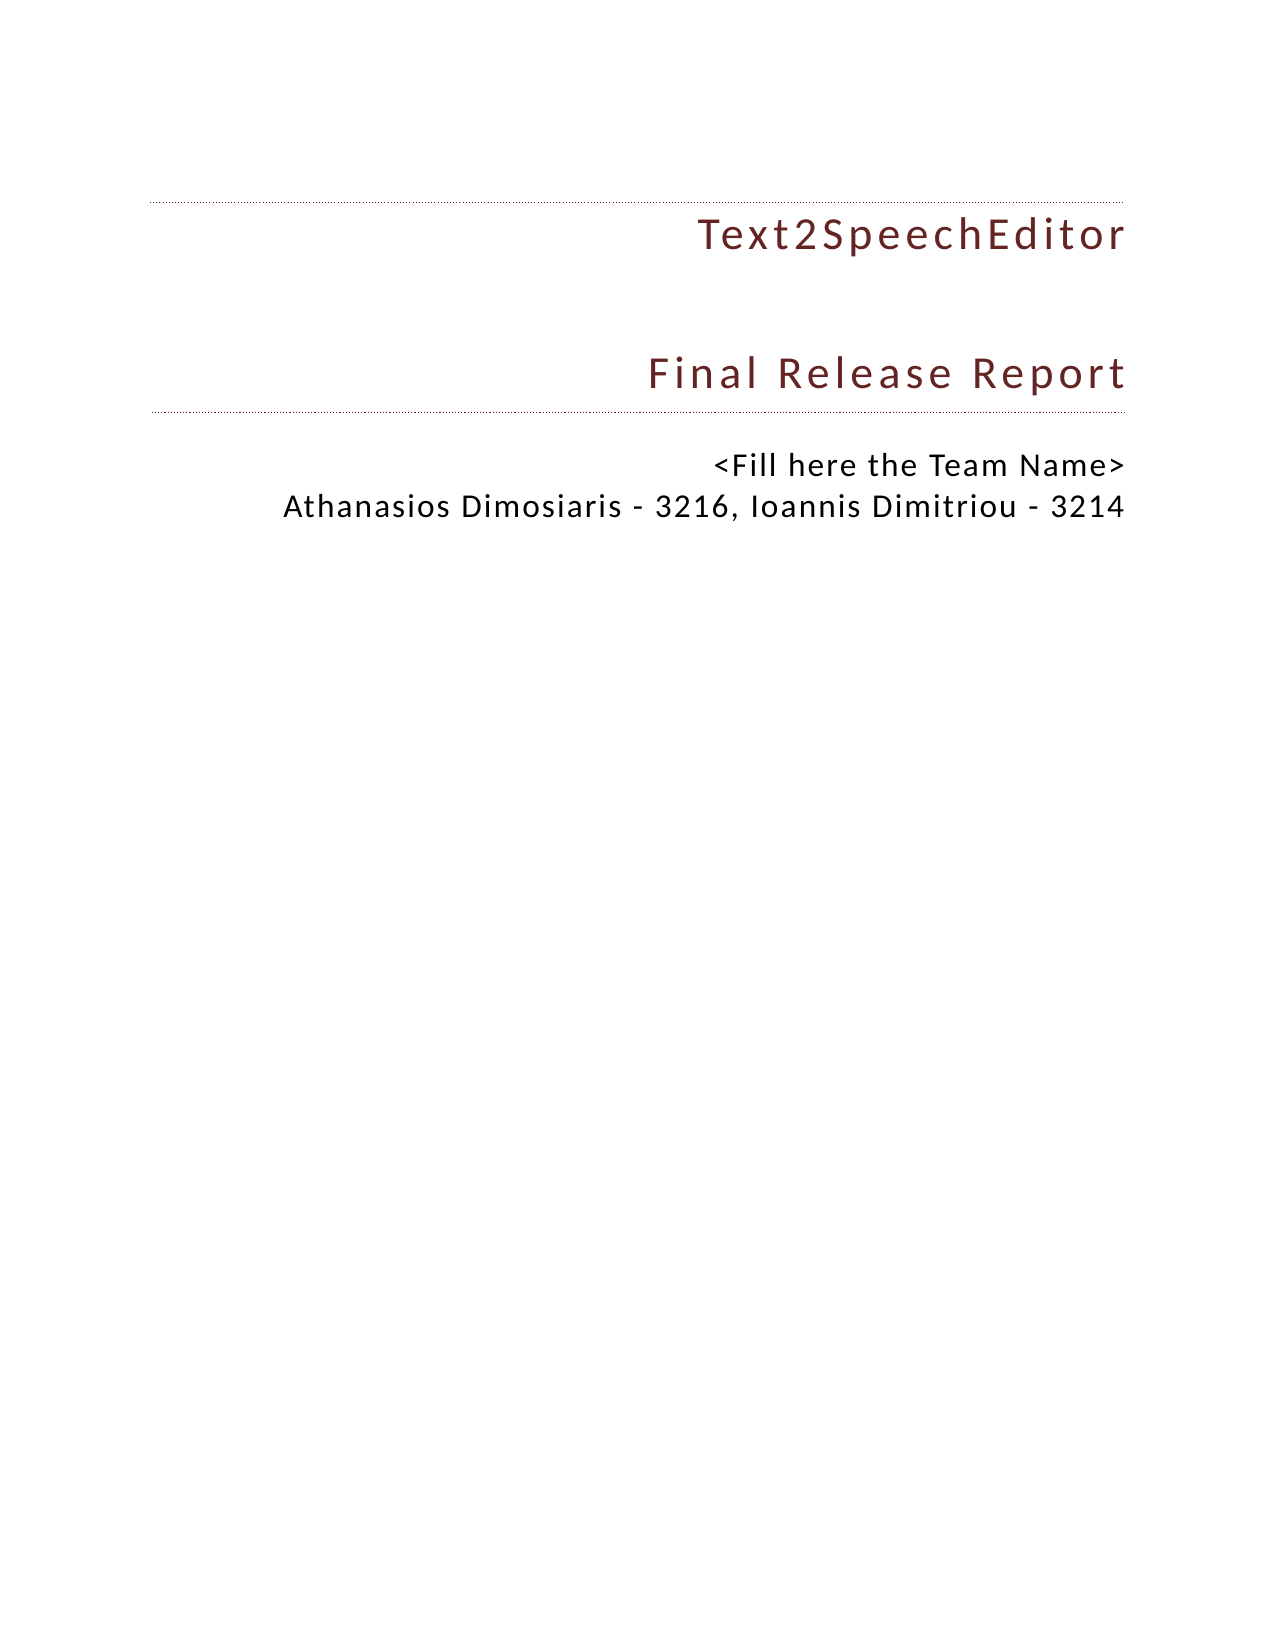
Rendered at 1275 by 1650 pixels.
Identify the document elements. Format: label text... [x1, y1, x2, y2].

subtitle Text2SpeechEditor [150, 202, 1125, 261]
subtitle Final Release Report [150, 341, 1125, 413]
text <Fill here the Team Name> [150, 444, 1125, 485]
text Athanasios Dimosiaris - 3216, Ioannis Dimitriou - 3214 [150, 485, 1125, 526]
